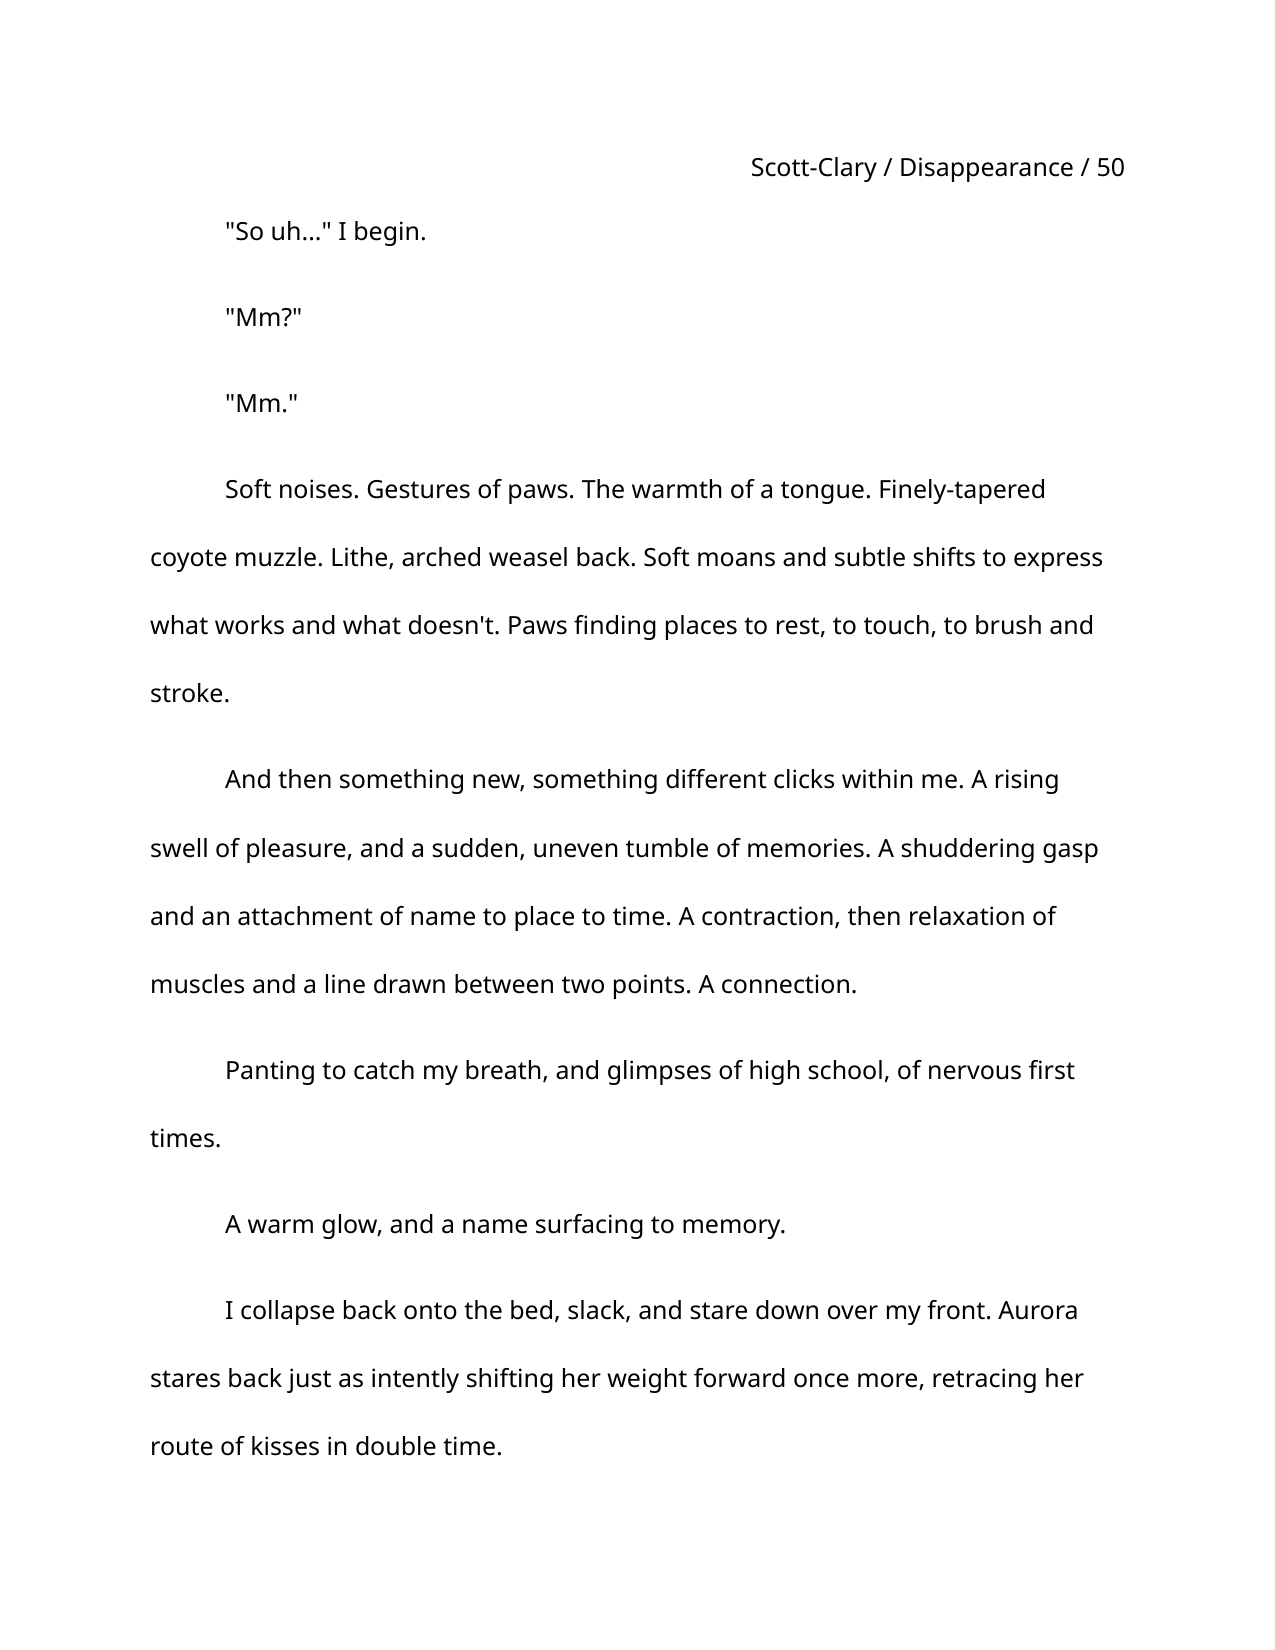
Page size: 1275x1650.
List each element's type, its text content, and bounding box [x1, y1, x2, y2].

text "Mm?" [150, 299, 1125, 334]
text Panting to catch my breath, and glimpses of high school, of nervous first times. [150, 1052, 1125, 1155]
text A warm glow, and a name surfacing to memory. [150, 1207, 1125, 1241]
text "So uh..." I begin. [150, 213, 1125, 248]
text Soft noises. Gestures of paws. The warmth of a tongue. Finely-tapered coyote muzzle. Lithe, arched weasel back. Soft moans and subtle shifts to express what works and what doesn't. Paws finding places to rest, to touch, to brush and stroke. [150, 472, 1125, 710]
text "Mm." [150, 386, 1125, 420]
text I collapse back onto the bed, slack, and stare down over my front. Aurora stares back just as intently shifting her weight forward once more, retracing her route of kisses in double time. [150, 1293, 1125, 1463]
text And then something new, something different clicks within me. A rising swell of pleasure, and a sudden, uneven tumble of memories. A shuddering gasp and an attachment of name to place to time. A contraction, then relaxation of muscles and a line drawn between two points. A connection. [150, 762, 1125, 1001]
